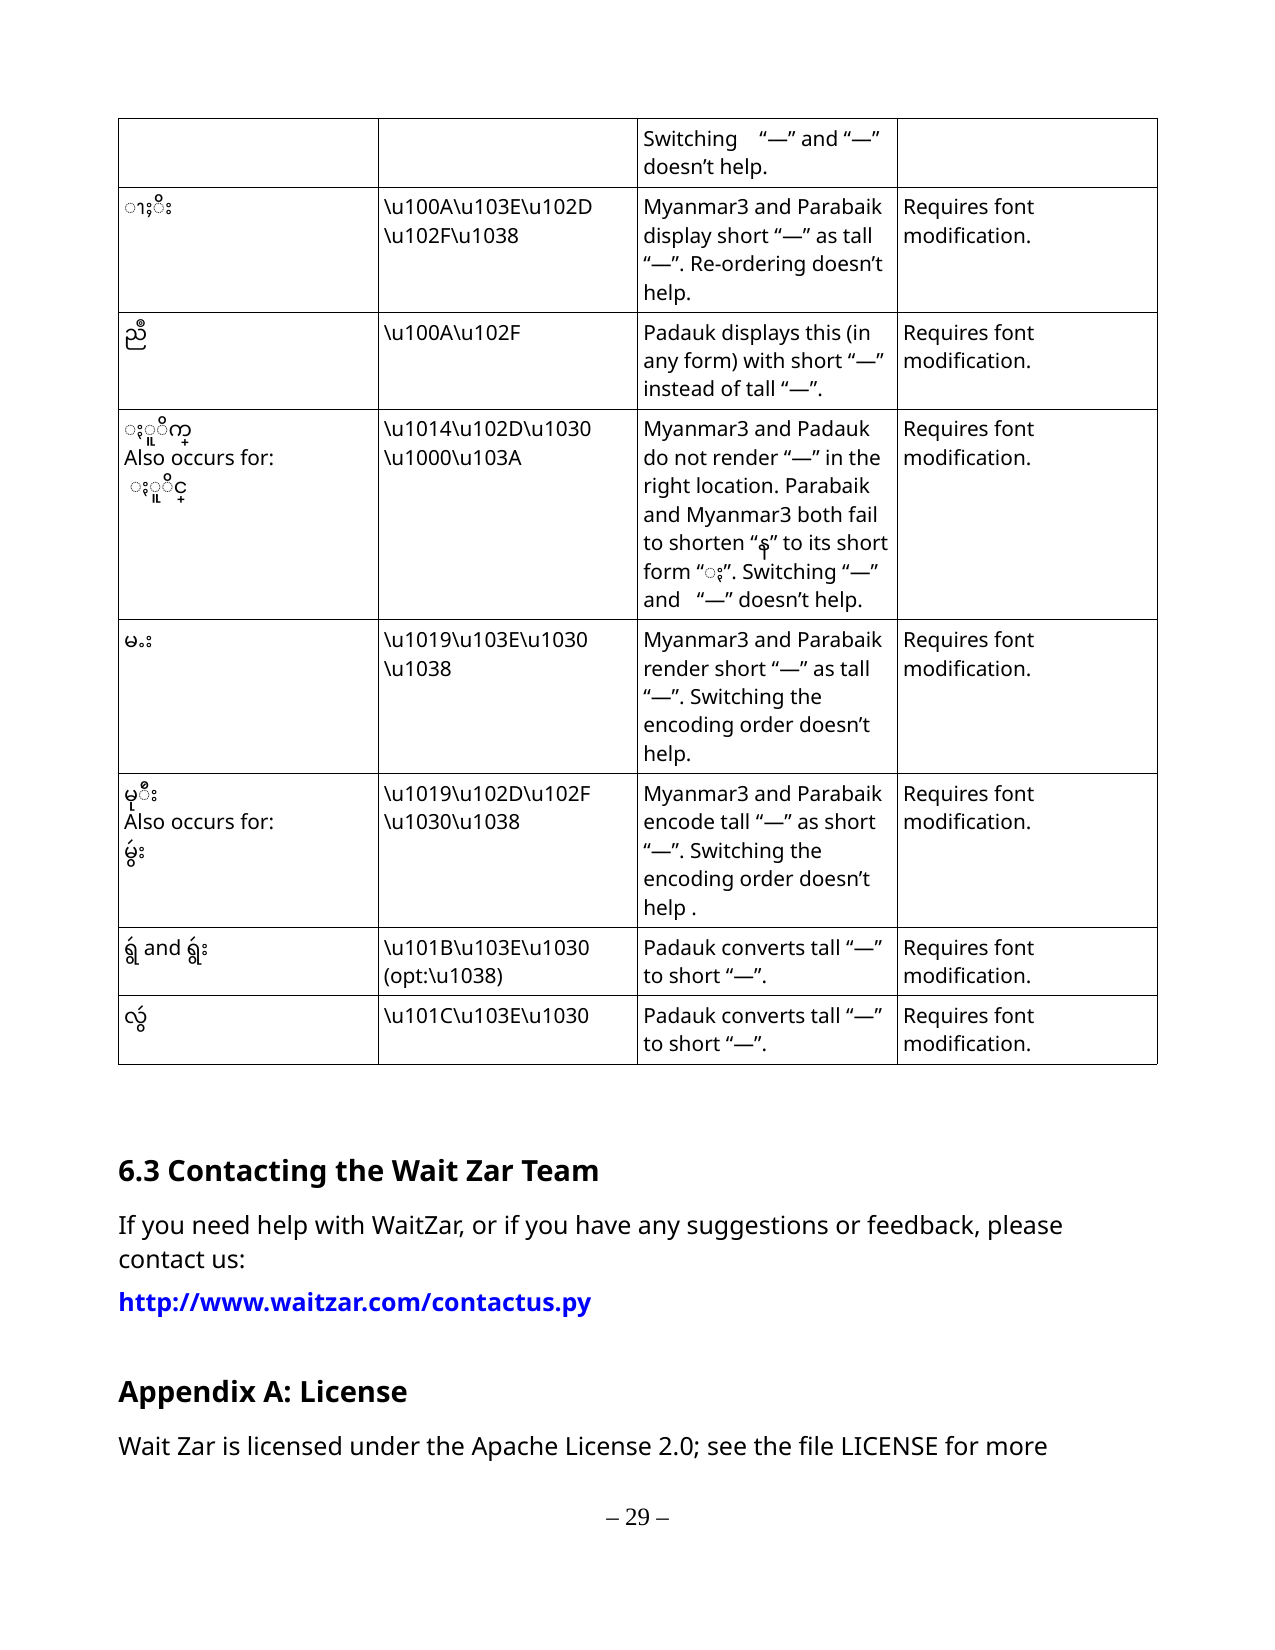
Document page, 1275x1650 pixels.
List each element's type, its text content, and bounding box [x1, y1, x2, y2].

table_cell [898, 119, 1157, 187]
table_cell [119, 119, 378, 187]
table_cell Requires font modification. [898, 188, 1157, 312]
table_cell \u100A\u103E\u102D \u102F\u1038 [379, 188, 637, 312]
table_cell Padauk converts tall “—ဴ” to short “—ူ”. [638, 928, 897, 995]
subtitle 6.3 Contacting the Wait Zar Team [118, 1150, 1157, 1190]
table_cell Requires font modification. [898, 620, 1157, 773]
table_cell ရွဴ and ရွဴး [119, 928, 378, 995]
table_cell Myanmar3 and Parabaik render short “—ူ” as tall “—ဴ”. Switching the encoding order doesn’t help. [638, 620, 897, 773]
table_cell Requires font modification. [898, 313, 1157, 409]
table_cell Requires font modification. [898, 774, 1157, 927]
table_cell Requires font modification. [898, 410, 1157, 619]
table_cell မႉး [119, 620, 378, 773]
table_cell Myanmar3 and Padauk do not render “—ူ” in the right location. Parabaik and Myanmar3 both fail to shorten “န” to its short form “ႏ”. Switching “—ူ” and “—ိ” doesn’t help. [638, 410, 897, 619]
table_cell Requires font modification. [898, 928, 1157, 995]
table_cell လွဴ [119, 996, 378, 1064]
table_cell Padauk displays this (in any form) with short “—ု” instead of tall “—ဳ”. [638, 313, 897, 409]
text Wait Zar is licensed under the Apache License 2.0; see the file LICENSE for more [118, 1429, 1157, 1463]
table_cell Padauk converts tall “—ဴ” to short “—ူ”. [638, 996, 897, 1064]
table_cell Requires font modification. [898, 996, 1157, 1064]
table_cell Myanmar3 and Parabaik display short “—ု” as tall “—ဳ”. Re-ordering doesn’t help. [638, 188, 897, 312]
table_cell \u1014\u102D\u1030 \u1000\u103A [379, 410, 637, 619]
table_cell \u101C\u103E\u1030 [379, 996, 637, 1064]
table_cell ညဳ [119, 313, 378, 409]
table_cell \u1019\u102D\u102F \u1030\u1038 [379, 774, 637, 927]
table_cell [379, 119, 637, 187]
table_cell ႏူိက္ Also occurs for: ႏူိင္ [119, 410, 378, 619]
table_cell Myanmar3 and Parabaik encode tall “—ဴ” as short “—ူ”. Switching the encoding order doesn’t help . [638, 774, 897, 927]
table_cell \u100A\u102F [379, 313, 637, 409]
text If you need help with WaitZar, or if you have any suggestions or feedback, please contact us: [118, 1208, 1157, 1276]
table_cell \u1019\u103E\u1030 \u1038 [379, 620, 637, 773]
table_cell Myanmar3 cannot attach “—႕” correctly to “—ြ”. Switching “—ြ” and “—ိ” doesn’t help. [638, 119, 897, 187]
table_cell မုဴိး Also occurs for: မွဴး [119, 774, 378, 927]
text http://www.waitzar.com/contactus.py [118, 1285, 1157, 1319]
subtitle Appendix A: License [118, 1371, 1157, 1411]
table_cell ၫႈိး [119, 188, 378, 312]
table_cell \u101B\u103E\u1030 (opt:\u1038) [379, 928, 637, 995]
